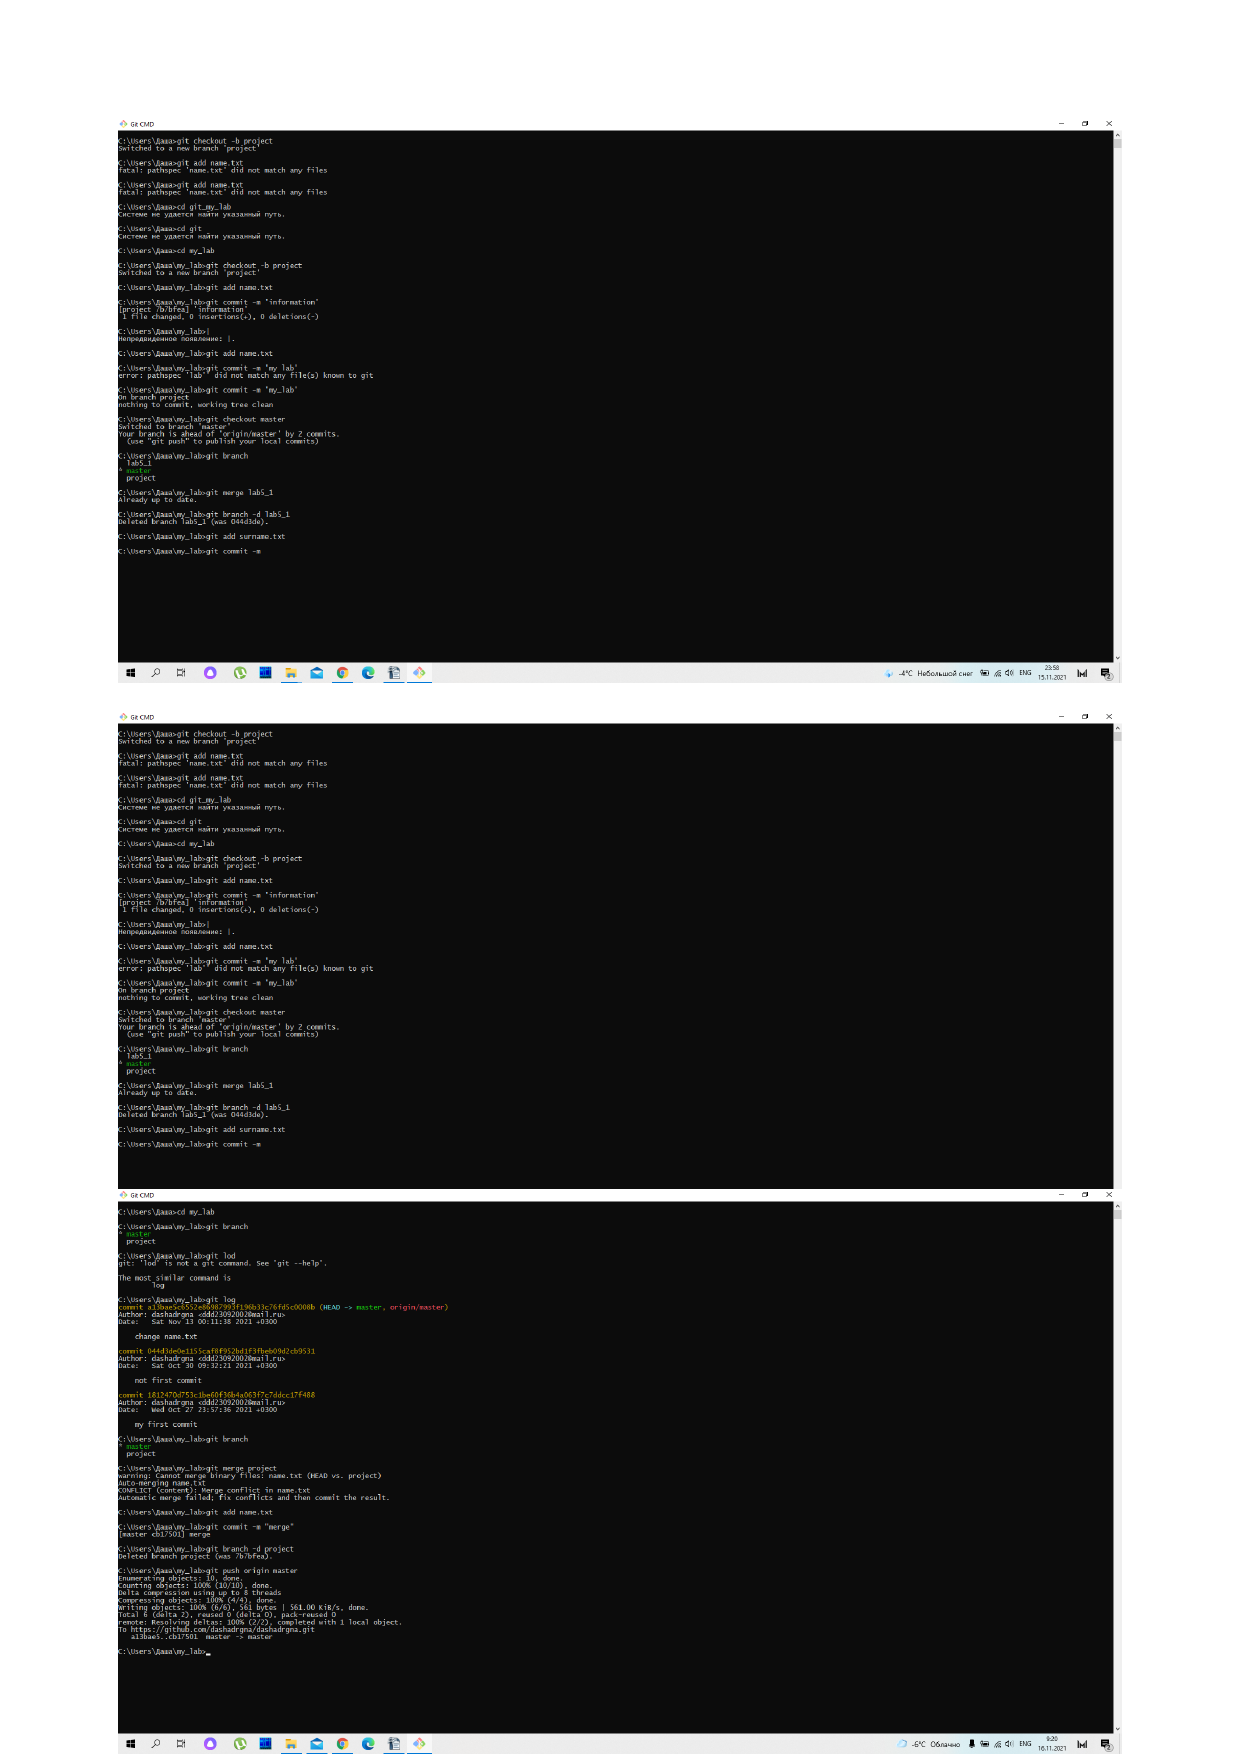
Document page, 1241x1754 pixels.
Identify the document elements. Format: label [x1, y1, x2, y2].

picture [118, 711, 1122, 1754]
picture [118, 118, 1122, 683]
